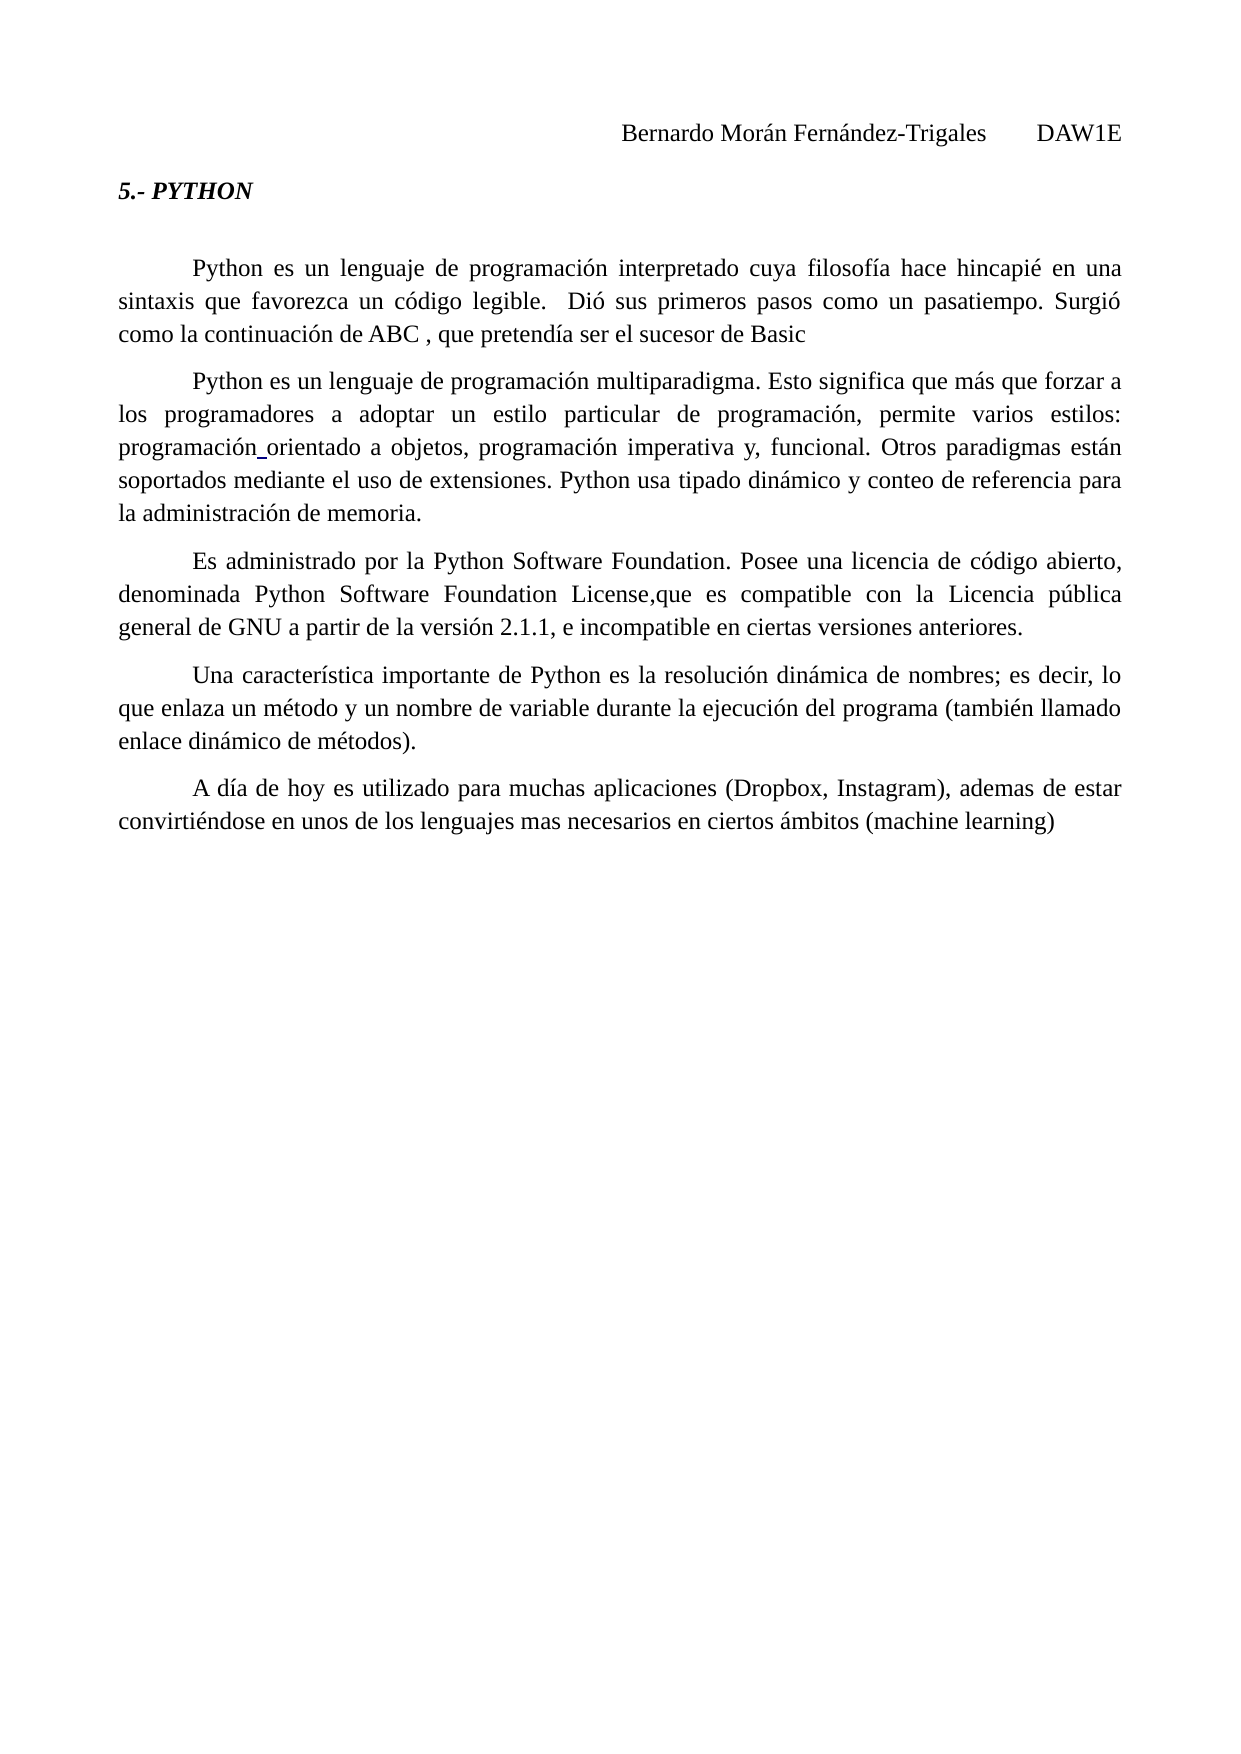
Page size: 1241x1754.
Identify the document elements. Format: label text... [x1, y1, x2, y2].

text Es administrado por la Python Software Foundation. Posee una licencia de código abierto, denominada Python Software Foundation License,que es compatible con la Licencia pública general de GNU a partir de la versión 2.1.1, e incompatible en ciertas versiones anteriores. [118, 546, 1122, 641]
text Una característica importante de Python es la resolución dinámica de nombres; es decir, lo que enlaza un método y un nombre de variable durante la ejecución del programa (también llamado enlace dinámico de métodos). [118, 660, 1122, 754]
text Python es un lenguaje de programación multiparadigma. Esto significa que más que forzar a los programadores a adoptar un estilo particular de programación, permite varios estilos: programación orientado a objetos, programación imperativa y, funcional. Otros paradigmas están soportados mediante el uso de extensiones. Python usa tipado dinámico y conteo de referencia para la administración de memoria. [118, 366, 1122, 527]
text 5.- PYTHON [118, 176, 1122, 205]
text Python es un lenguaje de programación interpretado cuya filosofía hace hincapié en una sintaxis que favorezca un código legible. Dió sus primeros pasos como un pasatiempo. Surgió como la continuación de ABC , que pretendía ser el sucesor de Basic [118, 253, 1122, 347]
text A día de hoy es utilizado para muchas aplicaciones (Dropbox, Instagram), ademas de estar convirtiéndose en unos de los lenguajes mas necesarios en ciertos ámbitos (machine learning) [118, 773, 1122, 835]
